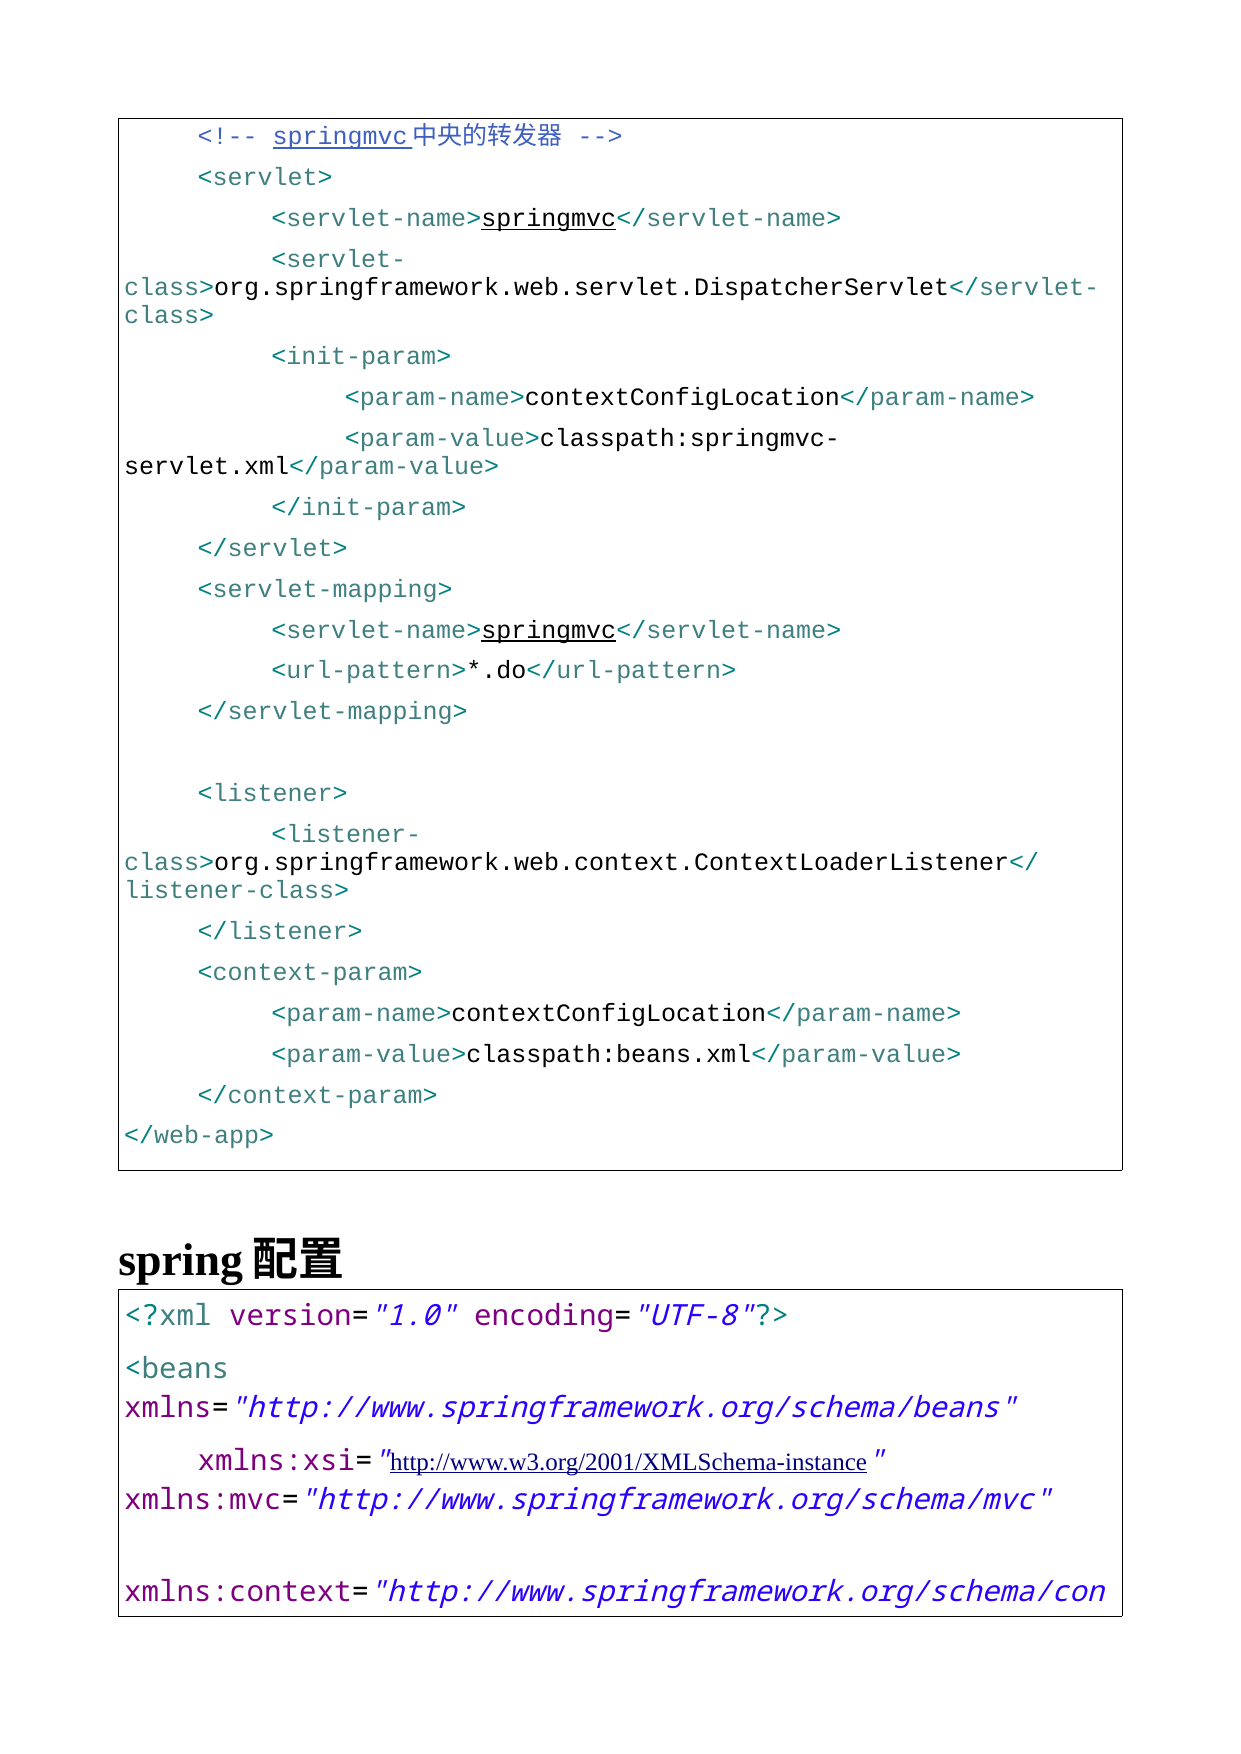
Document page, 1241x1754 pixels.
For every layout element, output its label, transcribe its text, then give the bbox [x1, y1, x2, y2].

table_header <?xml version="1.0" encoding="UTF-8"?> <beans xmlns="http://www.springframework.org/schema/beans" xmlns:xsi="http://www.w3.org/2001/XMLSchema-instance" xmlns:mvc="http://www.springframework.org/schema/mvc" xmlns:context="http://www.springframework.org/schema/con [119, 1290, 1122, 1616]
table_header <!-- springmvc中央的转发器 --> <servlet> <servlet-name>springmvc</servlet-name> <servlet-class>org.springframework.web.servlet.DispatcherServlet</servlet-class> <init-param> <param-name>contextConfigLocation</param-name> <param-value>classpath:springmvc-servlet.xml</param-value> </init-param> </servlet> <servlet-mapping> <servlet-name>springmvc</servlet-name> <url-pattern>*.do</url-pattern> </servlet-mapping> <listener> <listener-class>org.springframework.web.context.ContextLoaderListener</listener-class> </listener> <context-param> <param-name>contextConfigLocation</param-name> <param-value>classpath:beans.xml</param-value> </context-param> </web-app> [119, 119, 1122, 1170]
text spring配置 [118, 1222, 1122, 1289]
